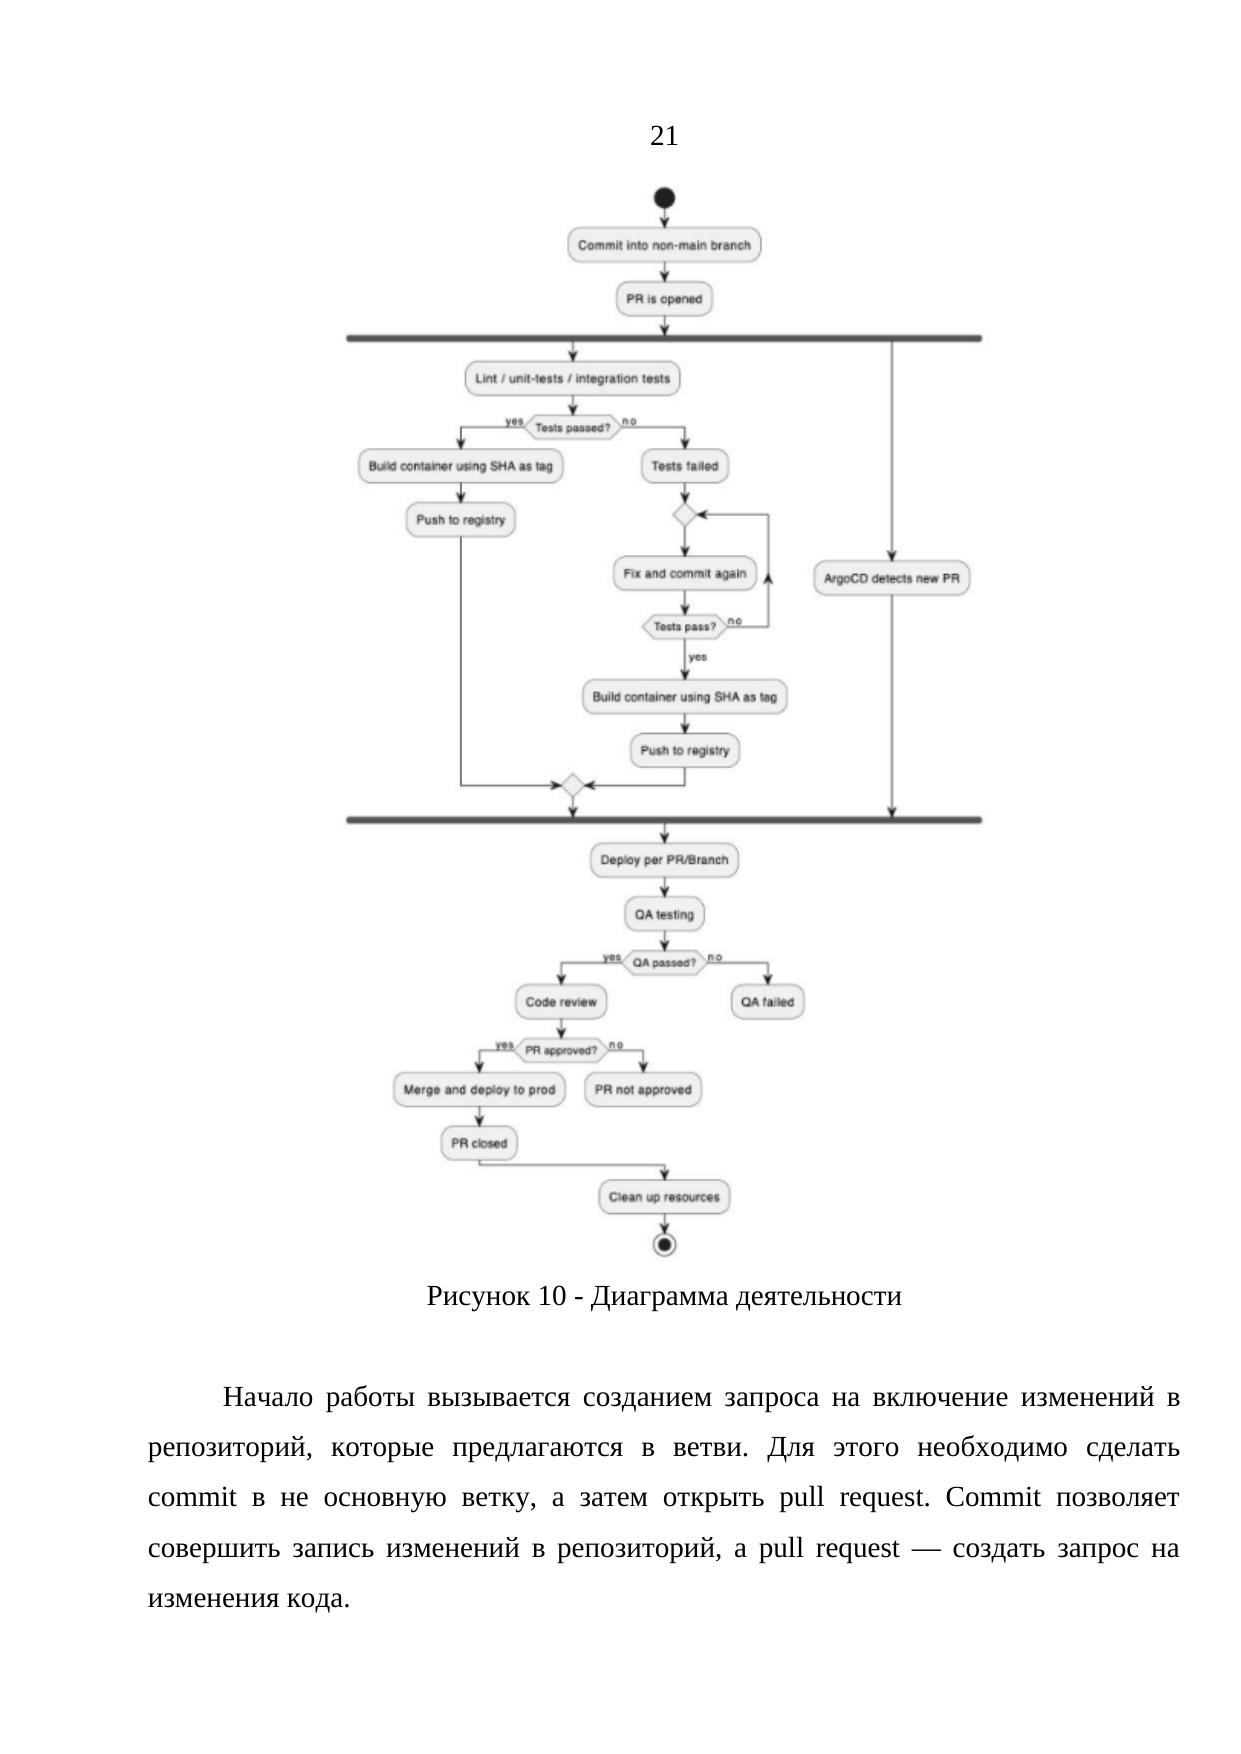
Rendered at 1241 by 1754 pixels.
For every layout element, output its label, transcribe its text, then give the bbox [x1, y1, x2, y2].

text Начало работы вызывается созданием запроса на включение изменений в репозиторий, которые предлагаются в ветви. Для этого необходимо сделать commit в не основную ветку, а затем открыть pull request. Commit позволяет совершить запись изменений в репозиторий, а pull request — создать запрос на изменения кода. [148, 1379, 1181, 1614]
text Рисунок 10 - Диаграмма деятельности [148, 1278, 1181, 1312]
picture [338, 181, 990, 1262]
